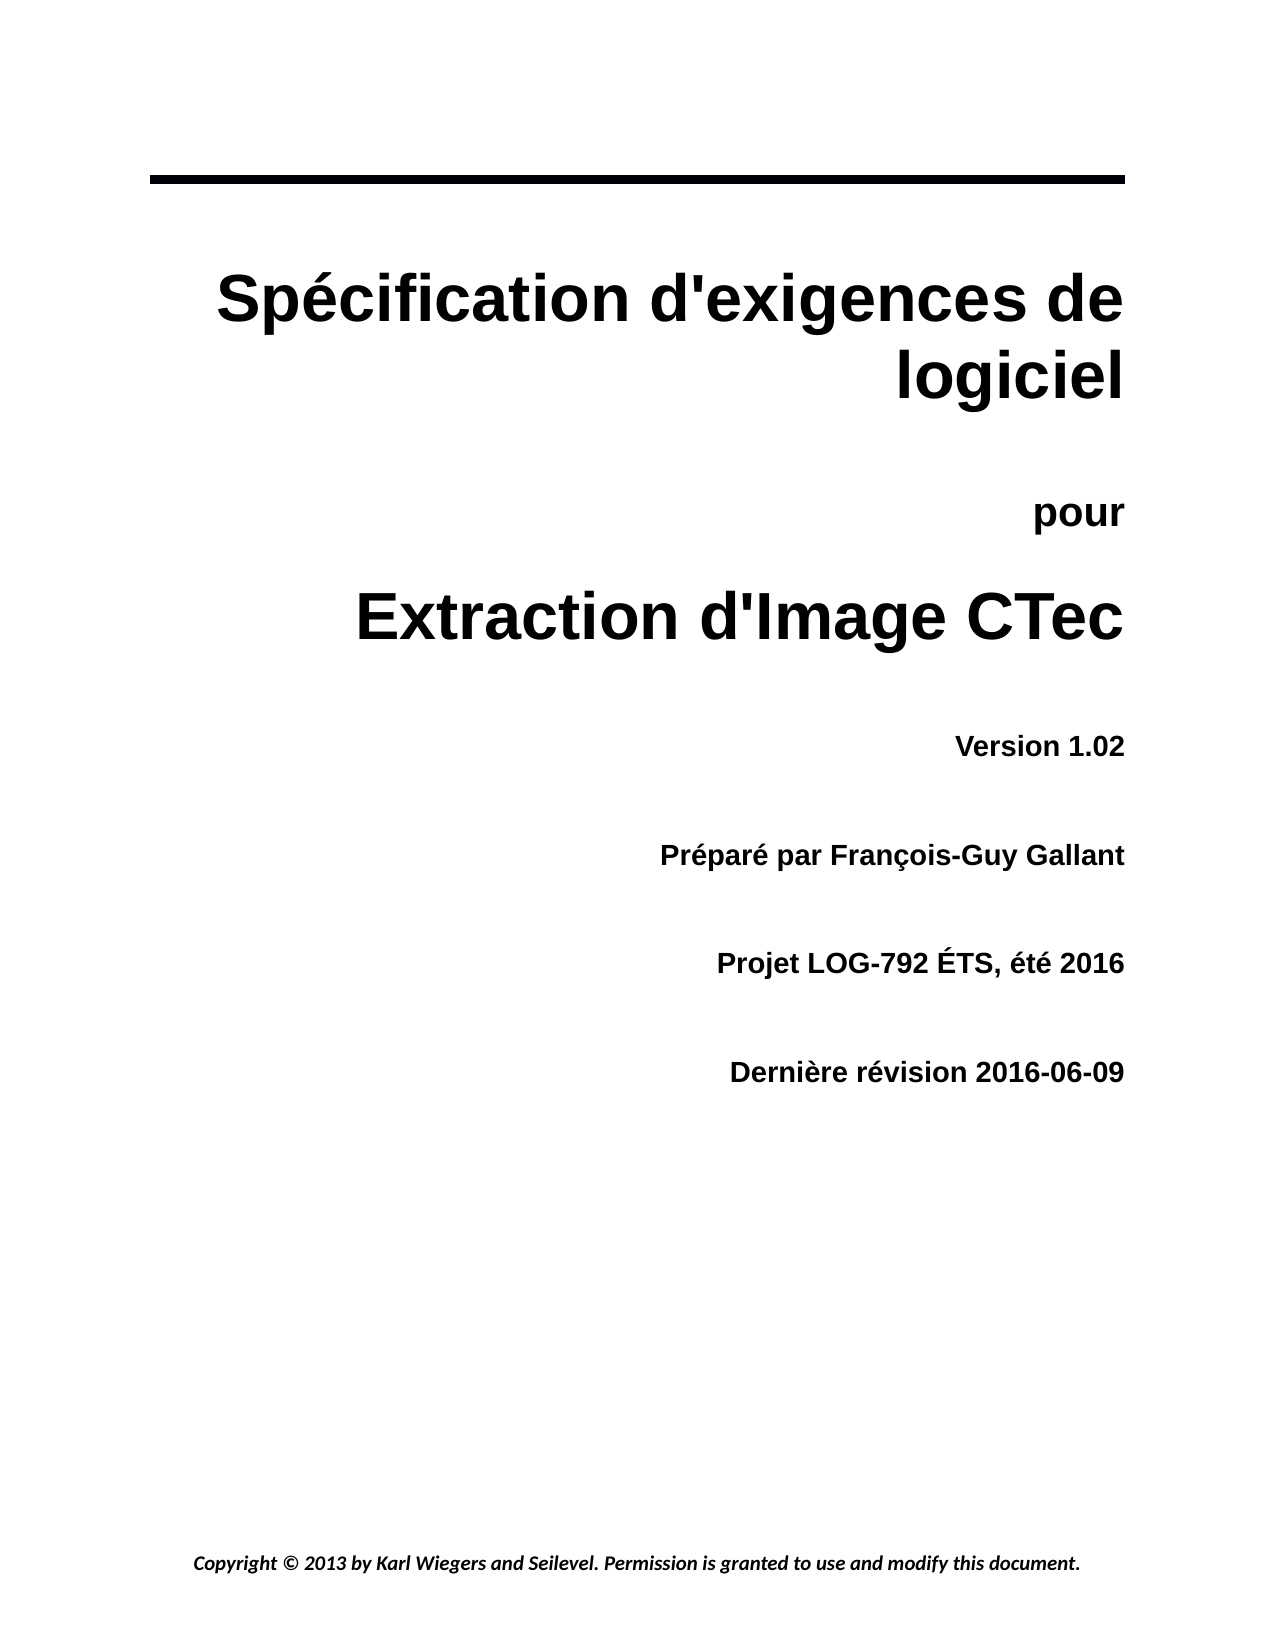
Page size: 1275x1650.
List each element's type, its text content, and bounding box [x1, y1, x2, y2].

text Version 1.02 [150, 729, 1125, 762]
title pour [150, 488, 1125, 536]
text Projet LOG-792 ÉTS, été 2016 [150, 946, 1125, 979]
title Spécification d'exigences de logiciel [150, 259, 1125, 413]
title Extraction d'Image CTec [150, 577, 1125, 654]
text Dernière révision 2016-06-09 [150, 1054, 1125, 1088]
text Préparé par François-Guy Gallant [150, 837, 1125, 871]
